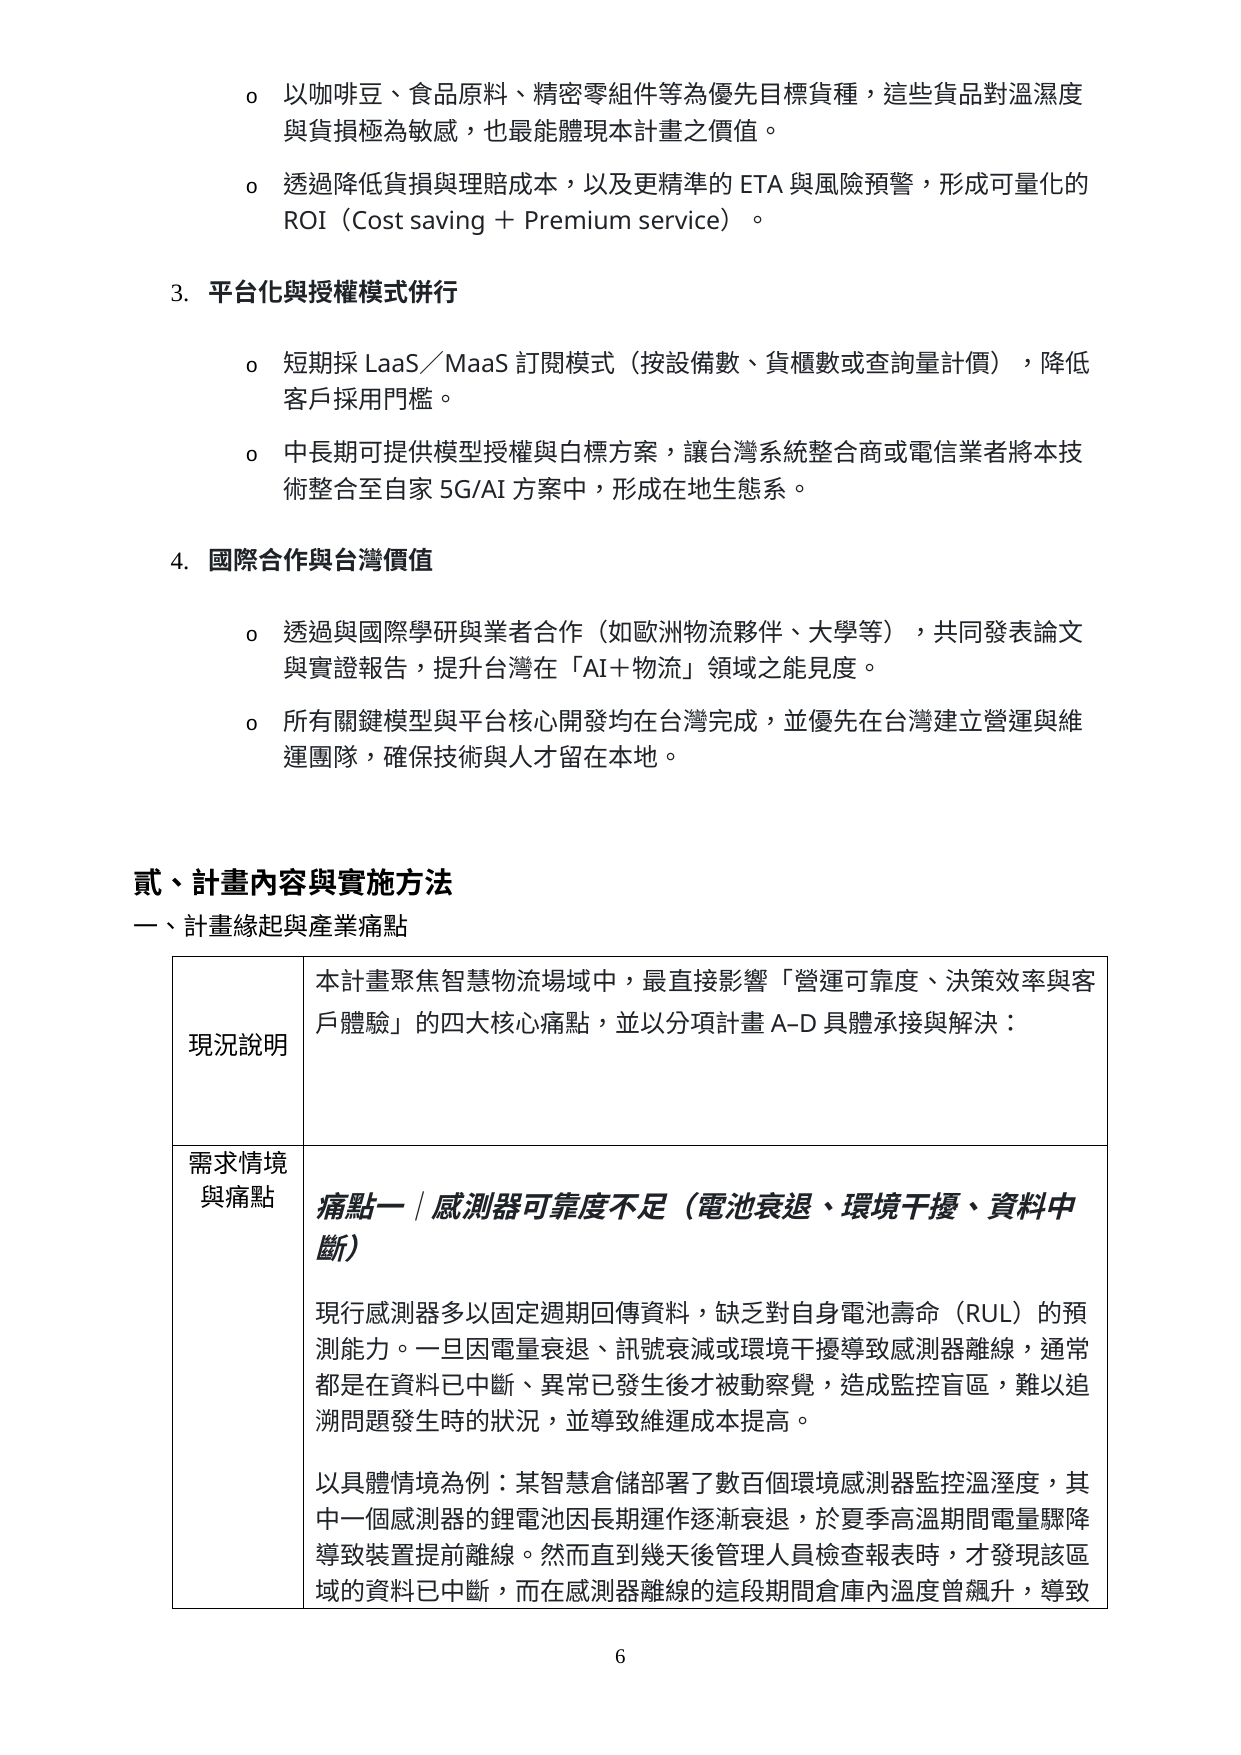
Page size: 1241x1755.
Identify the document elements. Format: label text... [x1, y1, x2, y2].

list 透過與國際學研與業者合作（如歐洲物流夥伴、大學等），共同發表論文與實證報告，提升台灣在「AI＋物流」領域之能見度。 [245, 612, 1107, 685]
list 所有關鍵模型與平台核心開發均在台灣完成，並優先在台灣建立營運與維運團隊，確保技術與人才留在本地。 [245, 702, 1107, 774]
list 透過降低貨損與理賠成本，以及更精準的 ETA 與風險預警，形成可量化的 ROI（Cost saving ＋ Premium service）。 [245, 164, 1107, 237]
list 平台化與授權模式併行 [170, 272, 1107, 308]
list 國際合作與台灣價值 [170, 541, 1107, 577]
table_cell 痛點一｜感測器可靠度不足（電池衰退、環境干擾、資料中斷） 現行感測器多以固定週期回傳資料，缺乏對自身電池壽命（RUL）的預測能力。一旦因電量衰退、訊號衰減或環境干擾導致感測器離線，通常都是在資料已中斷、異常已發生後才被動察覺，造成監控盲區，難以追溯問題發生時的狀況，並導致維運成本提高。 以具體情境為例：某智慧倉儲部署了數百個環境感測器監控溫溼度，其中一個感測器的鋰電池因長期運作逐漸衰退，於夏季高溫期間電量驟降導致裝置提前離線。然而直到幾天後管理人員檢查報表時，才發現該區域的資料已中斷，而在感測器離線的這段期間倉庫內溫度曾飆升，導致多批溫度敏感貨品受損。這種事後才察覺的情形說明：缺乏電池壽命（RUL）預測與預防性維護機制，使得感測器一旦沒電故障，就會產生資料缺口而錯失關鍵事件的即時偵測。相較之下，業界領先者已開始為物聯網裝置導入更完整的電池壽命監測與維護流程。例如全球航運龍頭馬士基（Maersk）的智慧貨櫃就即時追蹤感測器的電池電量狀態，以確保裝置在長途運輸中持續運作、不會中途斷電。 → 需求： 導入電池壽命預測（Remaining Useful Life, RUL）模型，建立可預測的感測器壽命管理與預防性維護機制。例如透過機器學習分析電池電壓、溫度和放電曲線，提前預測電池何時可能耗盡，主動通知更換。同時，串接分項計畫 B 的 AI 自主式事件報告，讓系統在感測器異常離線時自動通報並標記最後有效資料點，以協助維運人員迅速介入處置，提升整體系統可用度（此需求對應分項計畫 A）。 痛點二｜報表產出耗時且缺乏互動（人工彙整、決策延滯） 目前報表生成流程需要跨系統手動彙整感測器時序資料、GPS 軌跡、開關門事件與環境紀錄，再以 Excel 表格或簡報人工整理。此流程往往耗費數小時至數日，且容易因欄位解讀不同或檔案版本不一致而造成錯漏，進而延誤決策。實務上常見情況是報表送達決策者手中時，數據可能已經過時。 以具體情境為例：某食品物流公司的運輸主管每週需製作一份冷鏈運輸績效報告。他必須先從環境感測器系統匯出溫溼度時序資料，從車隊管理系統下載 GPS 行車軌跡，並彙整倉儲管理系統中的開門紀錄和警報事件。接著花費數小時將不同來源的資料複製貼上到同一份 Excel，中途還得反覆核對欄位單位與時戳對齊。曾經有一次，因不同資料版本時間對不上的誤差，報告中誤判了一起延誤事件的原因，直到事後開會討論才被現場人員指出。這種人工拼湊的做法容易導致供應鏈團隊忙於追查數字出處、校正不一致的資料，而無法及時採取行動。此外，傳統商業智慧工具要求使用者了解資料庫結構和專業查詢語法，現場主管即使知道想問什麼問題，也往往難以從系統即時取出答案，只能倚賴 IT 人員離線製作特定報表。 → 需求： 部署 AI 自主式事件報告與自然語言查詢（NLQ）平台，讓資料彙整與報表產出由 AI 自動完成，管理者可隨時以對話方式提問並即時獲取洞見。例如，引入供應鏈知識圖譜與語意分析引擎，使用者只需以自然語言發問（如「昨天南區倉庫有幾筆超溫警報？原因多為何？」），系統即可自動轉換為查詢邏輯並給出答案。此機制將顯著降低人工整理與資訊延遲的成本（此需求對應分項計畫 B）。 痛點三｜環境敏感貨品的異常風險難以及時掌握（濕度變化、原因追溯不足） 對濕度高度敏感的貨品（如咖啡豆、食品原料、精密零組件），在運輸與倉儲過程中若遭遇長時間濕度偏高或劇烈波動，容易導致發霉、品質下降、報廢，以及日後的索賠爭議。然而，多數現行系統僅能事後查看溫濕度曲線，缺乏即時異常提醒、自動紀錄環境劇變時的關聯事件，以及提供簡明的事件說明。據統計，冷鏈不當造成的商品損耗每年高達數百億美元。 以具體情境為例：一家精品咖啡豆進口商有一批生豆海運進口，在夏季梅雨季節的港口中轉倉庫存放了一週。由於期間環境通風不佳，加上當週連日暴雨，倉庫內濕度長時間維持在 80% 以上。儘管感測器完整記錄了濕度數據，但業者並未即時獲得警報提醒。等到一週後倉庫人員巡檢時，才發現部分咖啡豆麻袋表面出現受潮發霉的跡象，最後不得不全數報廢。此事件凸顯出若系統能即時警示，就可能避免損失。業界已指出，若能即時監測並搭配 AI 智慧警報，在問題發生前即可介入防範。 → 需求： 建立溫／濕度異常偵測與 AI 自主式告警機制。例如，設定當環境濕度連續超過閾值達預先設定之時間門檻（例如連續 30 分鐘）或短時間內劇烈波動時，自動以短信或 APP 通知相關人員，並啟動預定應變流程。同時導入 AI 自主式事件報告，於異常發生後自動彙整該時段的相關數據（如門禁紀錄、設備狀態、氣象資料等），並以自然語言生成事件說明與可能原因分析，協助管理者快速判讀與追溯，降低環境敏感貨品受損風險（此需求對應分項計畫 C）。 痛點四｜路線繞行與疑似竊盜風險無法即時辨識（GPS 偏離、人工作業判讀） 現行運輸監控多仰賴事後檢視 GPS 記錄或人工判讀，難以區分「因營運因素造成的合理繞行」與「可疑繞路、異常停留」等高風險事件。貨櫃或貨箱遭未授權開啟時，也常於到倉後才被發現，錯失即時介入的時間窗口。 以具體情境為例：假設貨主為半導體大廠（如自新竹出貨之晶圓或設備），典型運輸路線包含「新竹工廠→台北港（卡車，約 2 天）→台北港候港（約 1 天）→荷蘭鹿特丹港（海運，約 10 天）→鹿特丹港候港（約 2 天）→荷蘭 Eindhoven（卡車，約 2 天）」。現行系統大多在「卡車超過 2 天尚未抵達台北港」時才觸發逾時告警，屬於事後反應；若能在卡車尚未出發前即結合歷史壅塞與營運資訊，預先偵測到將出現大規模延誤，便可主動提醒供應商與其客戶「此批貨物預計延誤」，改為前饋式管理。同樣地，若模型能學習「新竹↔台北港↔鹿特丹↔Eindhoven」等常見路線之合理路徑與停留點，當卡車偏離合乎邏輯之路徑、出現異常繞行或停留在高風險區域時，即可發出疑似竊盜或詐欺之預警，而非事後回放軌跡才發現。 → 需求：建置結合 GPS／NTN 軌跡、GeoFencing、壓力／鎖具事件與路線行為特徵的路線異常與竊盜偵測模型，以即時辨識偏移、停留與未授權開啟事件，降低誤報、提升察覺精準度，並串接AI自主式事件報告提升事件調查效率（對應分項計畫 D）。 本計畫即是從上述四大痛點出發，分別透過分項計畫 A–D 建立對應之 AI 解決方案與可量測之 KPI，以系統化方式提升智慧物流之可靠度、安全性與國際競爭力。 [304, 1146, 1107, 1608]
subtitle 一、計畫緣起與產業痛點 [133, 902, 1107, 943]
table_header 本計畫聚焦智慧物流場域中，最直接影響「營運可靠度、決策效率與客戶體驗」的四大核心痛點，並以分項計畫 A–D 具體承接與解決： [304, 957, 1107, 1145]
list 中長期可提供模型授權與白標方案，讓台灣系統整合商或電信業者將本技術整合至自家 5G/AI 方案中，形成在地生態系。 [245, 433, 1107, 505]
table_cell 需求情境 與痛點 [173, 1146, 303, 1608]
list 短期採 LaaS／MaaS 訂閱模式（按設備數、貨櫃數或查詢量計價），降低客戶採用門檻。 [245, 344, 1107, 416]
table_header 現況說明 [173, 957, 303, 1145]
list 以咖啡豆、食品原料、精密零組件等為優先目標貨種，這些貨品對溫濕度與貨損極為敏感，也最能體現本計畫之價值。 [245, 75, 1107, 147]
text 貳、計畫內容與實施方法 [133, 859, 1107, 902]
